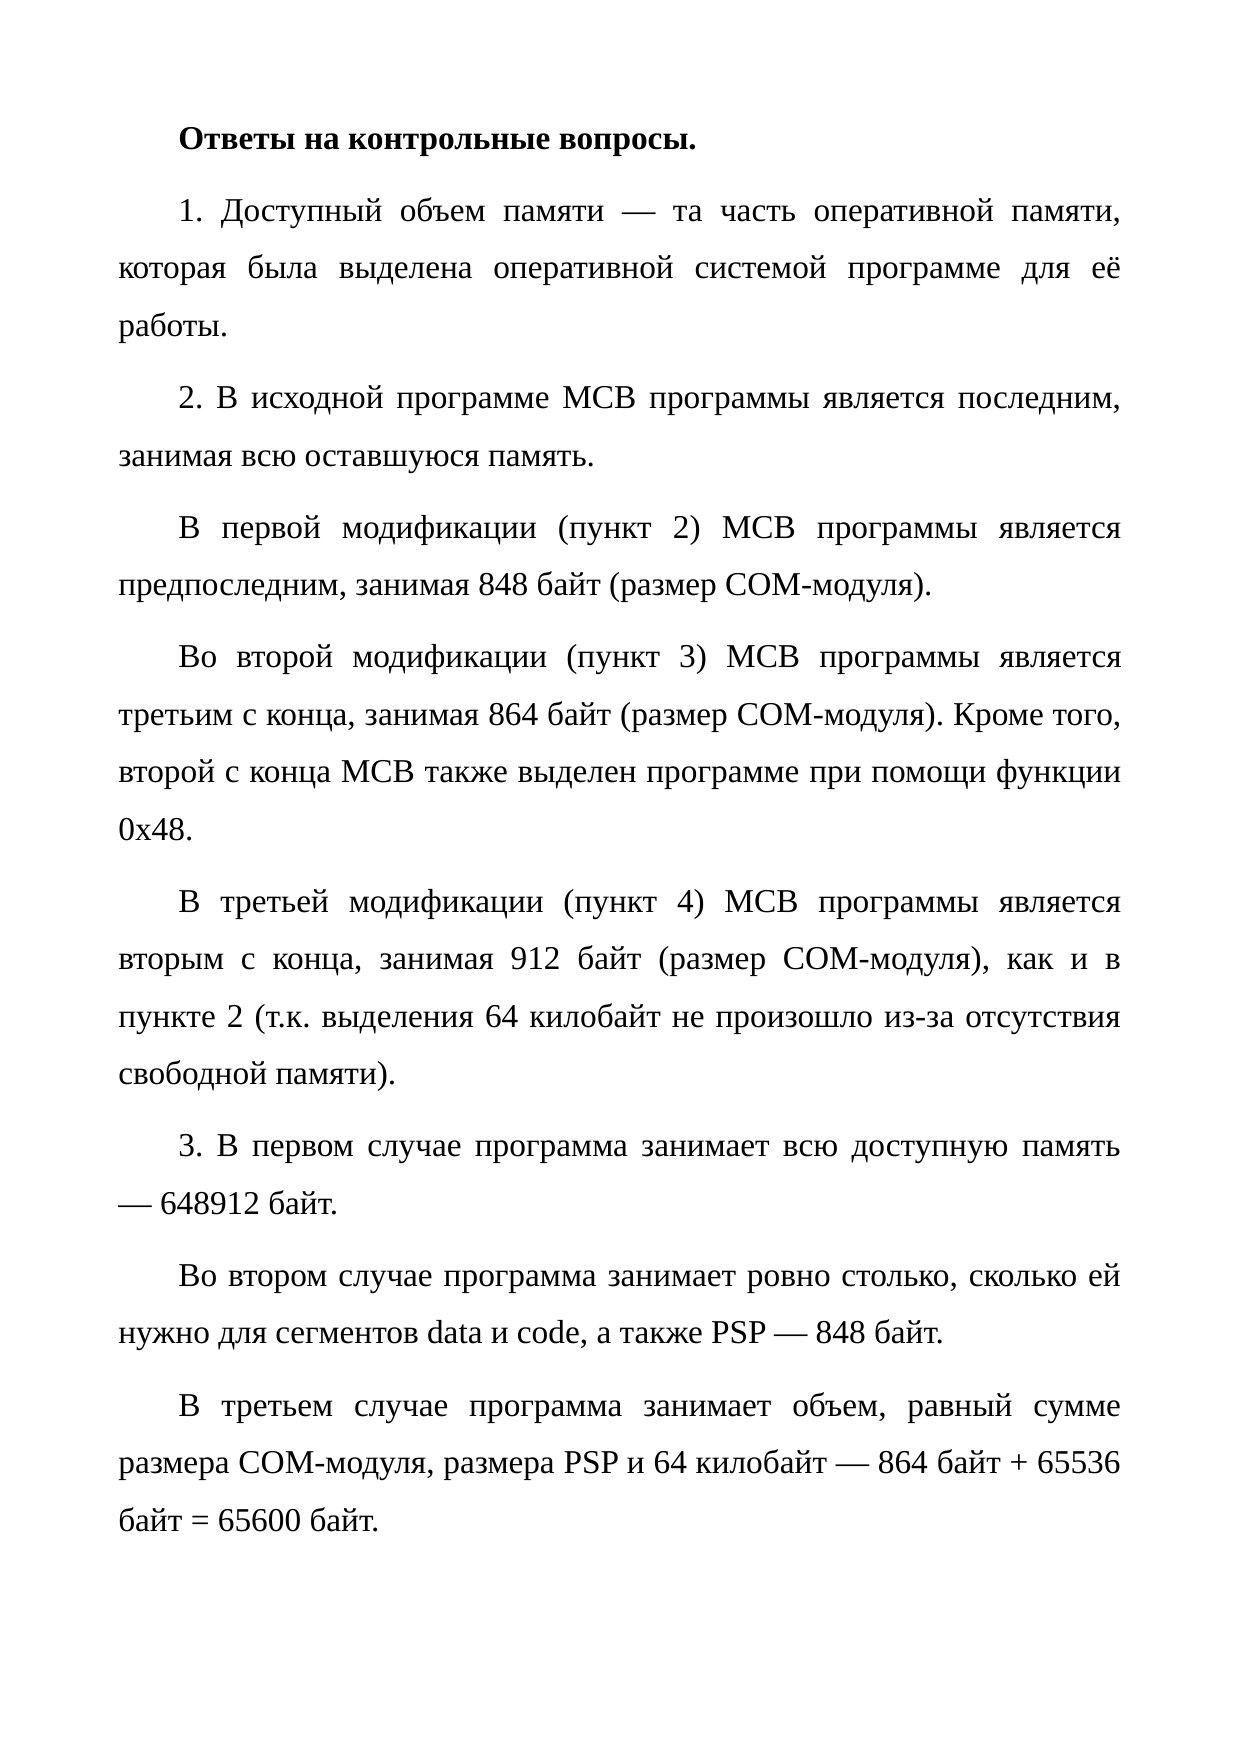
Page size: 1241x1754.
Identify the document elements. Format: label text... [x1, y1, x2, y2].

text Ответы на контрольные вопросы. [118, 118, 1122, 156]
text 3. В первом случае программа занимает всю доступную память — 648912 байт. [118, 1126, 1122, 1221]
text Во втором случае программа занимает ровно столько, сколько ей нужно для сегментов data и code, а также PSP — 848 байт. [118, 1255, 1122, 1351]
text 1. Доступный объем памяти — та часть оперативной памяти, которая была выделена оперативной системой программе для её работы. [118, 190, 1122, 343]
text В третьей модификации (пункт 4) MCB программы является вторым с конца, занимая 912 байт (размер COM-модуля), как и в пункте 2 (т.к. выделения 64 килобайт не произошло из-за отсутствия свободной памяти). [118, 881, 1122, 1092]
text В первой модификации (пункт 2) MCB программы является предпоследним, занимая 848 байт (размер COM-модуля). [118, 507, 1122, 603]
text Во второй модификации (пункт 3) MCB программы является третьим с конца, занимая 864 байт (размер COM-модуля). Кроме того, второй с конца MCB также выделен программе при помощи функции 0x48. [118, 636, 1122, 847]
text 2. В исходной программе MCB программы является последним, занимая всю оставшуюся память. [118, 377, 1122, 473]
text В третьем случае программа занимает объем, равный сумме размера COM-модуля, размера PSP и 64 килобайт — 864 байт + 65536 байт = 65600 байт. [118, 1385, 1122, 1538]
